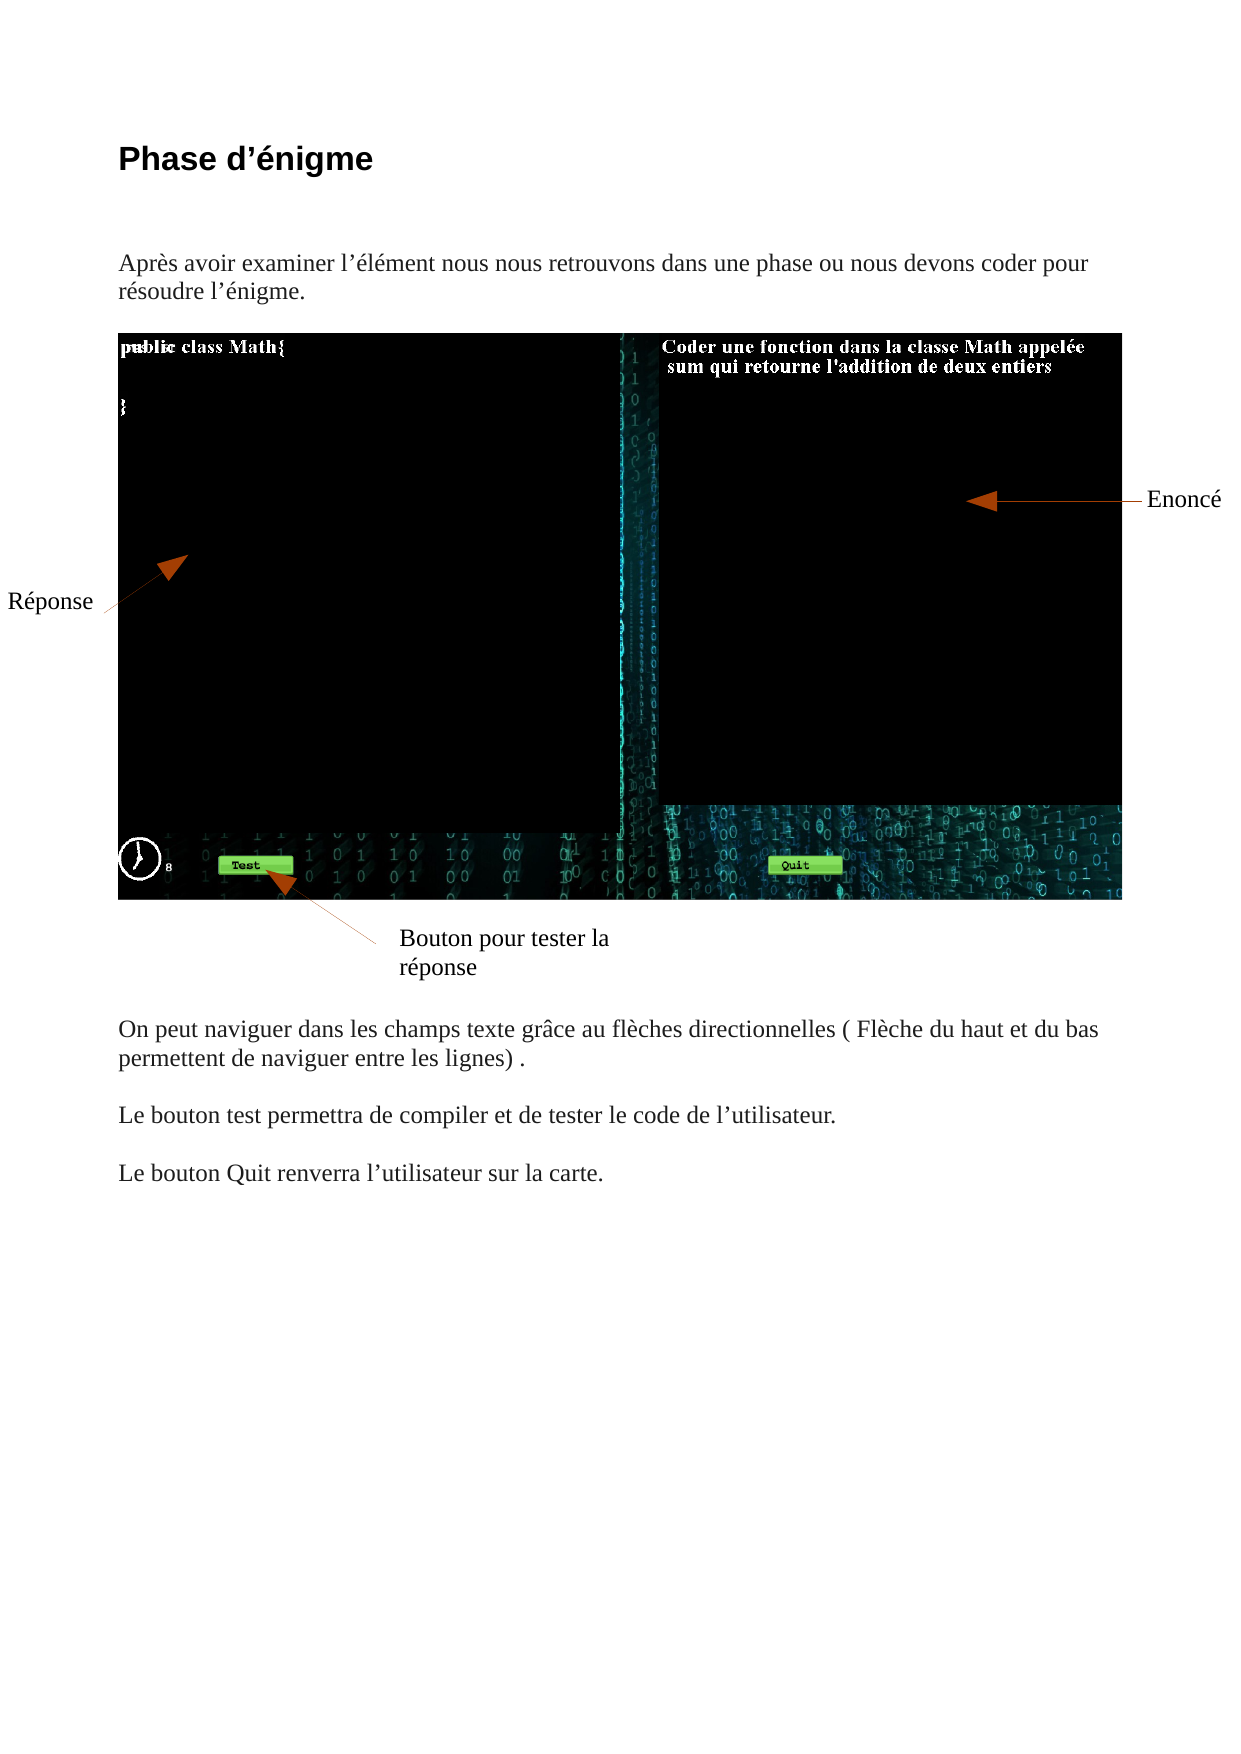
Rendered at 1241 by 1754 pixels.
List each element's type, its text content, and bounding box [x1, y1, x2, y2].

text Le bouton test permettra de compiler et de tester le code de l’utilisateur. [118, 1101, 1122, 1129]
picture [118, 333, 1123, 900]
text Le bouton Quit renverra l’utilisateur sur la carte. [118, 1158, 1122, 1187]
text On peut naviguer dans les champs texte grâce au flèches directionnelles ( Flèche du haut et du bas permettent de naviguer entre les lignes) . [118, 1014, 1122, 1072]
subtitle Phase d’énigme [118, 139, 1122, 178]
text Après avoir examiner l’élément nous nous retrouvons dans une phase ou nous devons coder pour résoudre l’énigme. [118, 248, 1122, 305]
